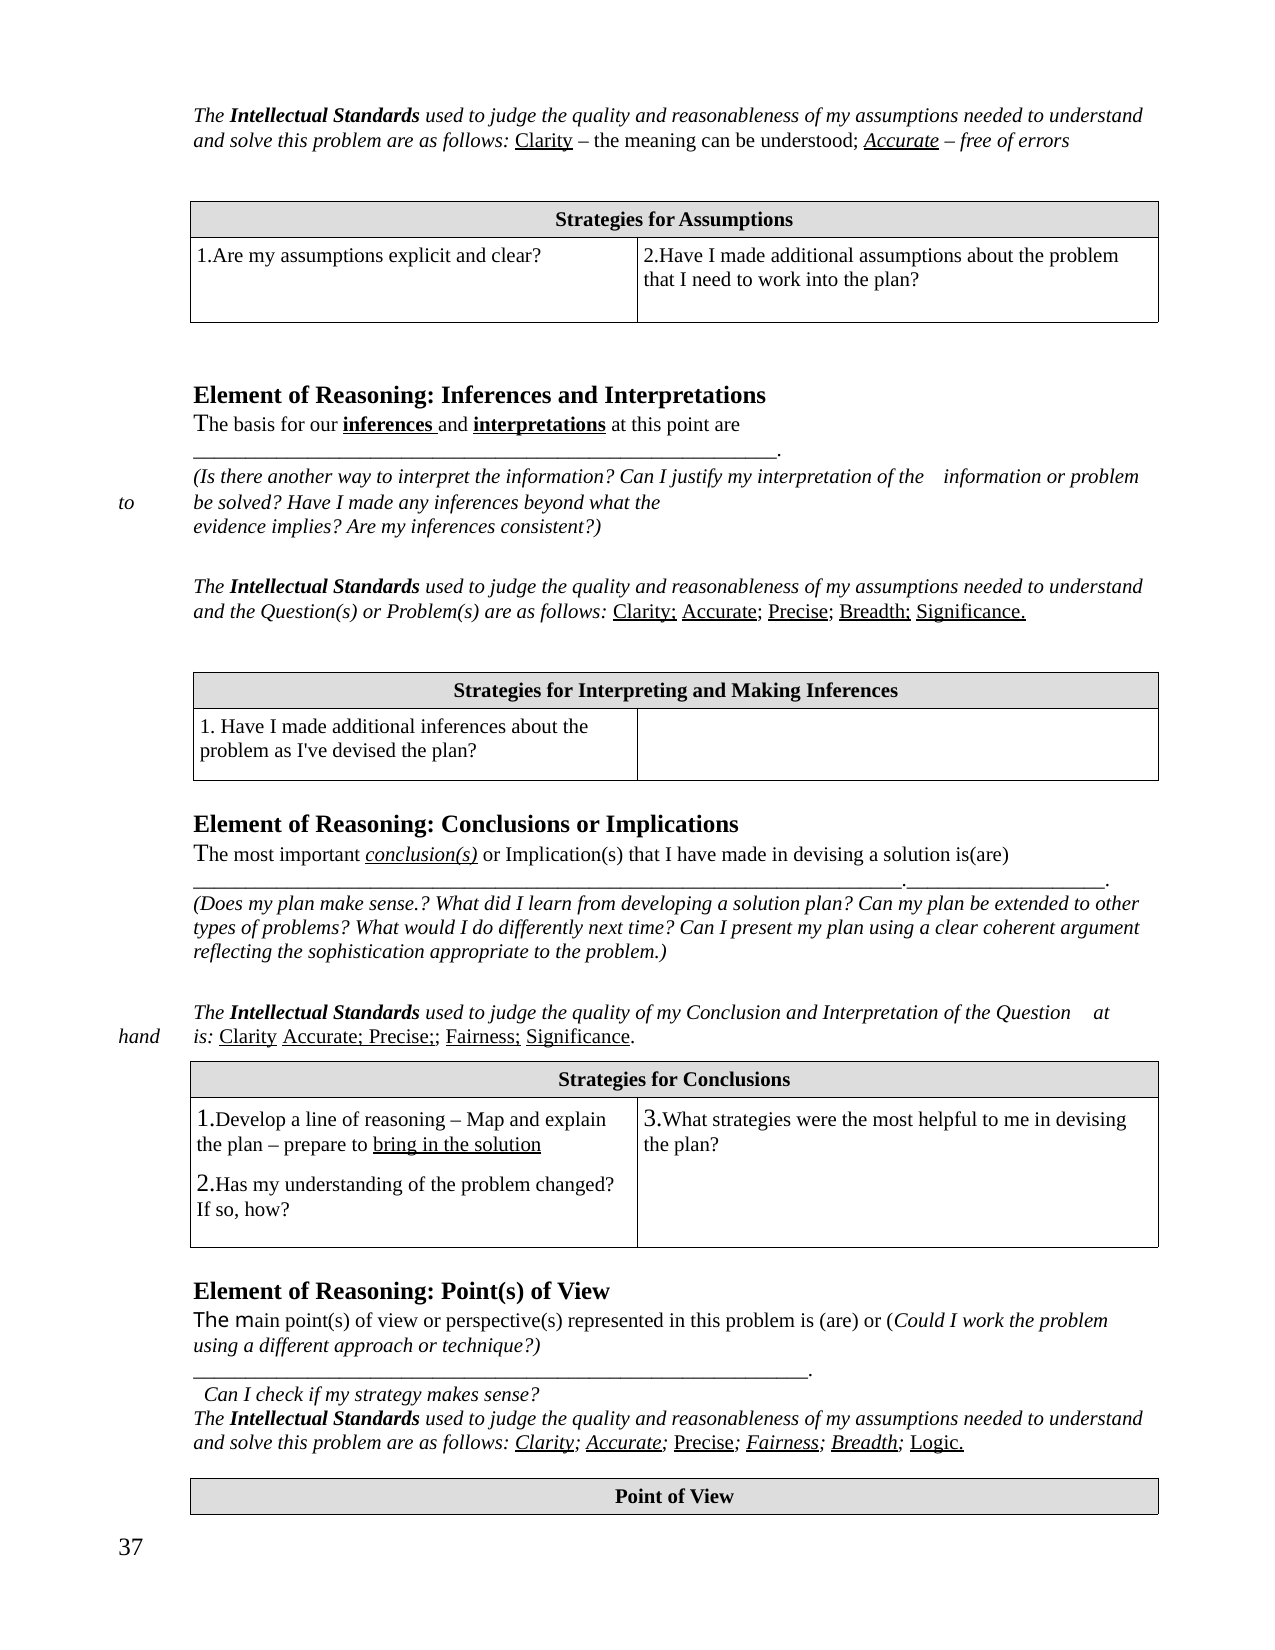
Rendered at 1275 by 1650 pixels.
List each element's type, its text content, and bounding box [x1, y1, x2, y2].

table_header Strategies for Interpreting and Making Inferences [194, 673, 1158, 708]
text The Intellectual Standards used to judge the quality and reasonableness of my assumptions needed to understand and solve this problem are as follows: Clarity; Accurate; Precise; Fairness; Breadth; Logic. [118, 1406, 1157, 1454]
text Element of Reasoning: Inferences and Interpretations [118, 380, 1157, 408]
table_cell Have I made additional assumptions about the problem that I need to work into the plan? [638, 238, 1158, 322]
table_cell [638, 709, 1158, 780]
table_cell 1. Have I made additional inferences about the problem as I've devised the plan? [194, 709, 637, 780]
text (Is there another way to interpret the information? Can I justify my interpretation of the information or problem to be solved? Have I made any inferences beyond what the [118, 461, 1157, 514]
text Element of Reasoning: Point(s) of View [118, 1276, 1157, 1305]
text The basis for our inferences and interpretations at this point are ________________________________________________________. [118, 408, 1157, 461]
text The Intellectual Standards used to judge the quality and reasonableness of my assumptions needed to understand and the Question(s) or Problem(s) are as follows: Clarity; Accurate; Precise; Breadth; Significance. [118, 574, 1157, 623]
text The main point(s) of view or perspective(s) represented in this problem is (are) or (Could I work the problem using a different approach or technique?) ___________________________________________________________. [118, 1305, 1157, 1381]
text The Intellectual Standards used to judge the quality and reasonableness of my assumptions needed to understand and solve this problem are as follows: Clarity – the meaning can be understood; Accurate – free of errors [118, 103, 1157, 152]
table_header Strategies for Conclusions [191, 1062, 1158, 1097]
text Can I check if my strategy makes sense? [118, 1381, 1157, 1406]
table_cell Are my assumptions explicit and clear? [191, 238, 637, 322]
table_cell Develop a line of reasoning – Map and explain the plan – prepare to bring in the solution Has my understanding of the problem changed? If so, how? [191, 1098, 637, 1247]
text Element of Reasoning: Conclusions or Implications [118, 809, 1157, 838]
text (Does my plan make sense.? What did I learn from developing a solution plan? Can my plan be extended to other types of problems? What would I do differently next time? Can I present my plan using a clear coherent argument reflecting the sophistication appropriate to the problem.) [118, 891, 1157, 963]
table_header Point of View [191, 1479, 1158, 1514]
table_cell What strategies were the most helpful to me in devising the plan? [638, 1098, 1158, 1247]
text The most important conclusion(s) or Implication(s) that I have made in devising a solution is(are) ____________________________________________________________________.___________________. [118, 838, 1157, 891]
text evidence implies? Are my inferences consistent?) [118, 514, 1157, 538]
table_header Strategies for Assumptions [191, 202, 1158, 237]
text The Intellectual Standards used to judge the quality of my Conclusion and Interpretation of the Question at hand is: Clarity Accurate; Precise;; Fairness; Significance. [118, 1000, 1157, 1048]
